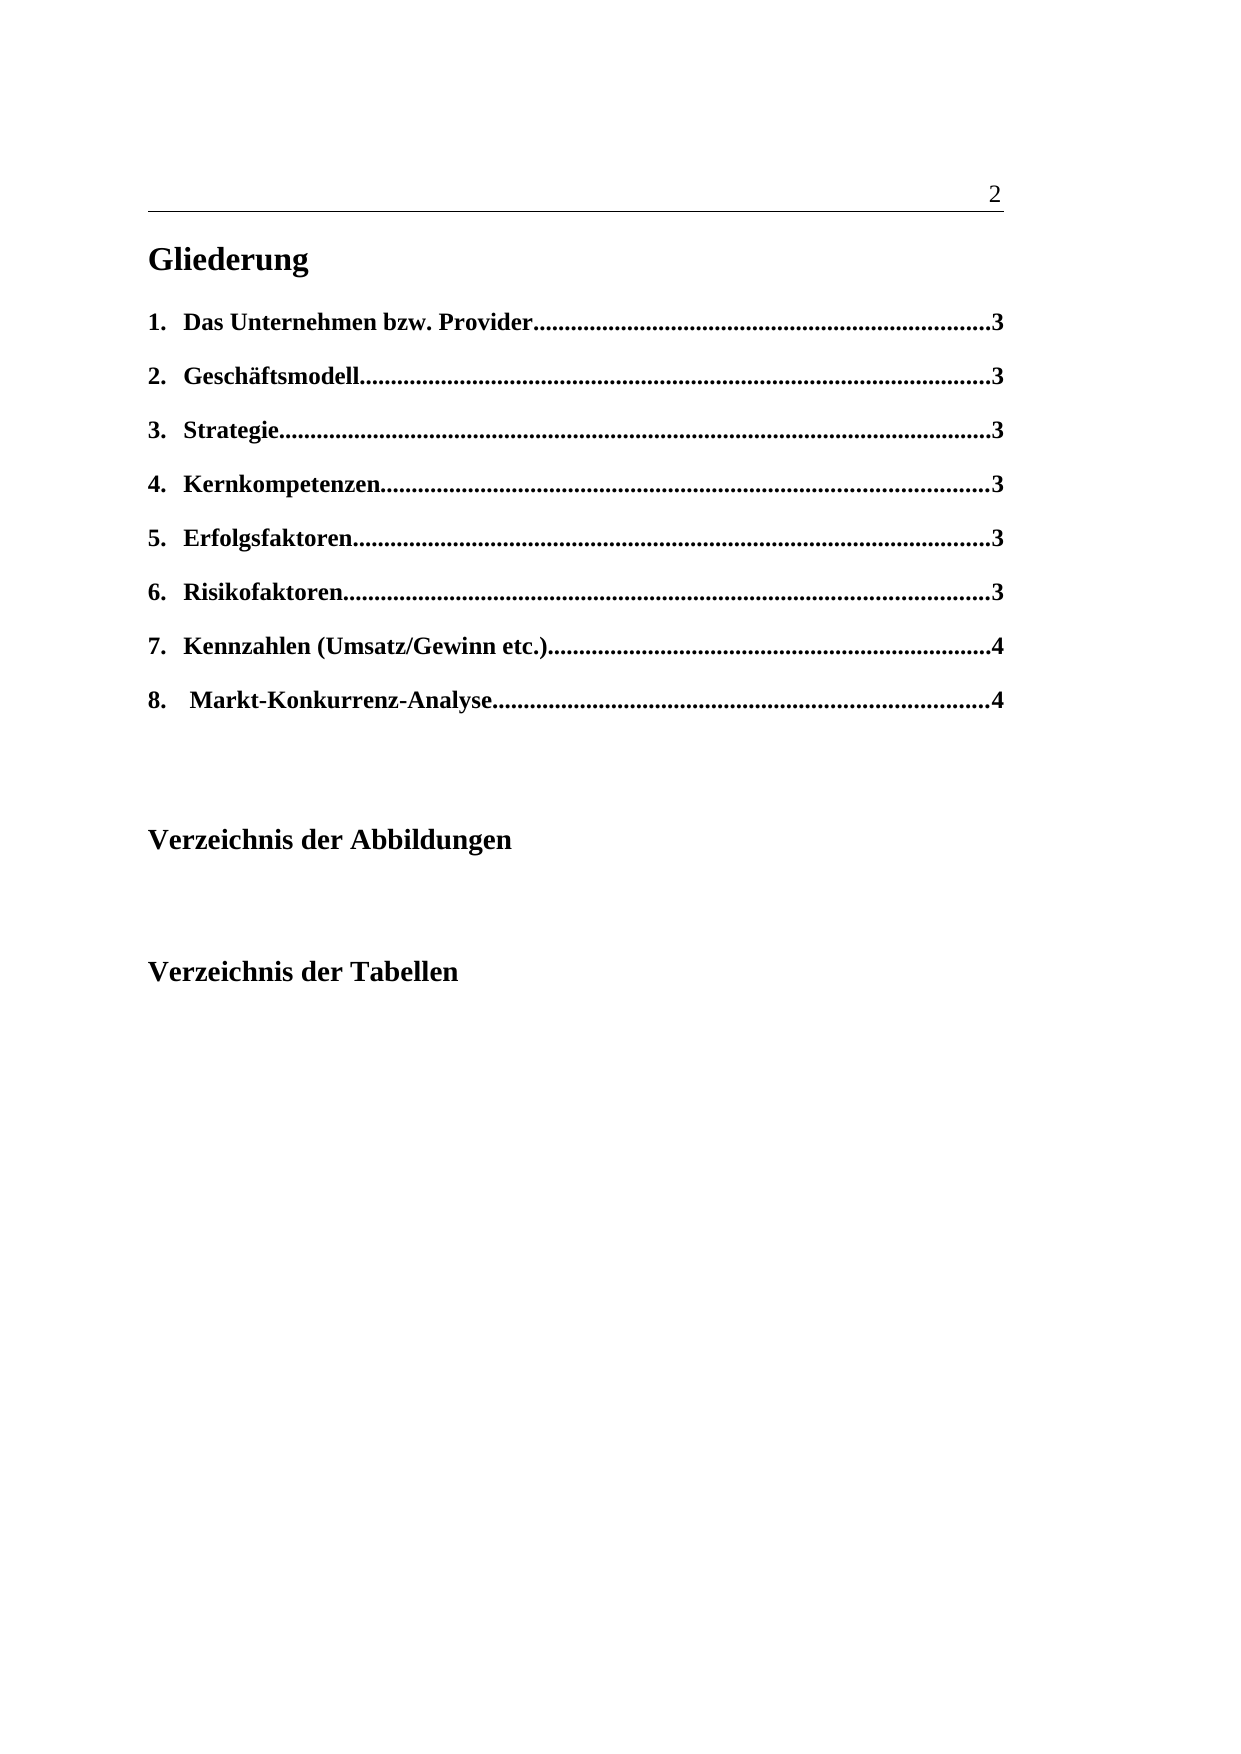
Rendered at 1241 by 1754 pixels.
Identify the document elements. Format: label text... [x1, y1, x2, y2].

text 2. Geschäftsmodell 3 [148, 362, 1004, 390]
subtitle Verzeichnis der Tabellen [148, 955, 1004, 988]
text 5. Erfolgsfaktoren 3 [148, 524, 1004, 552]
text 7. Kennzahlen (Umsatz/Gewinn etc.) 4 [148, 632, 1004, 660]
subtitle Verzeichnis der Abbildungen [148, 824, 1004, 856]
text 6. Risikofaktoren 3 [148, 578, 1004, 606]
text 8. Markt-Konkurrenz-Analyse 4 [148, 687, 1004, 714]
text 4. Kernkompetenzen 3 [148, 470, 1004, 498]
text 3. Strategie 3 [148, 416, 1004, 444]
subtitle Gliederung [148, 240, 1004, 277]
text 1. Das Unternehmen bzw. Provider 3 [148, 308, 1004, 336]
